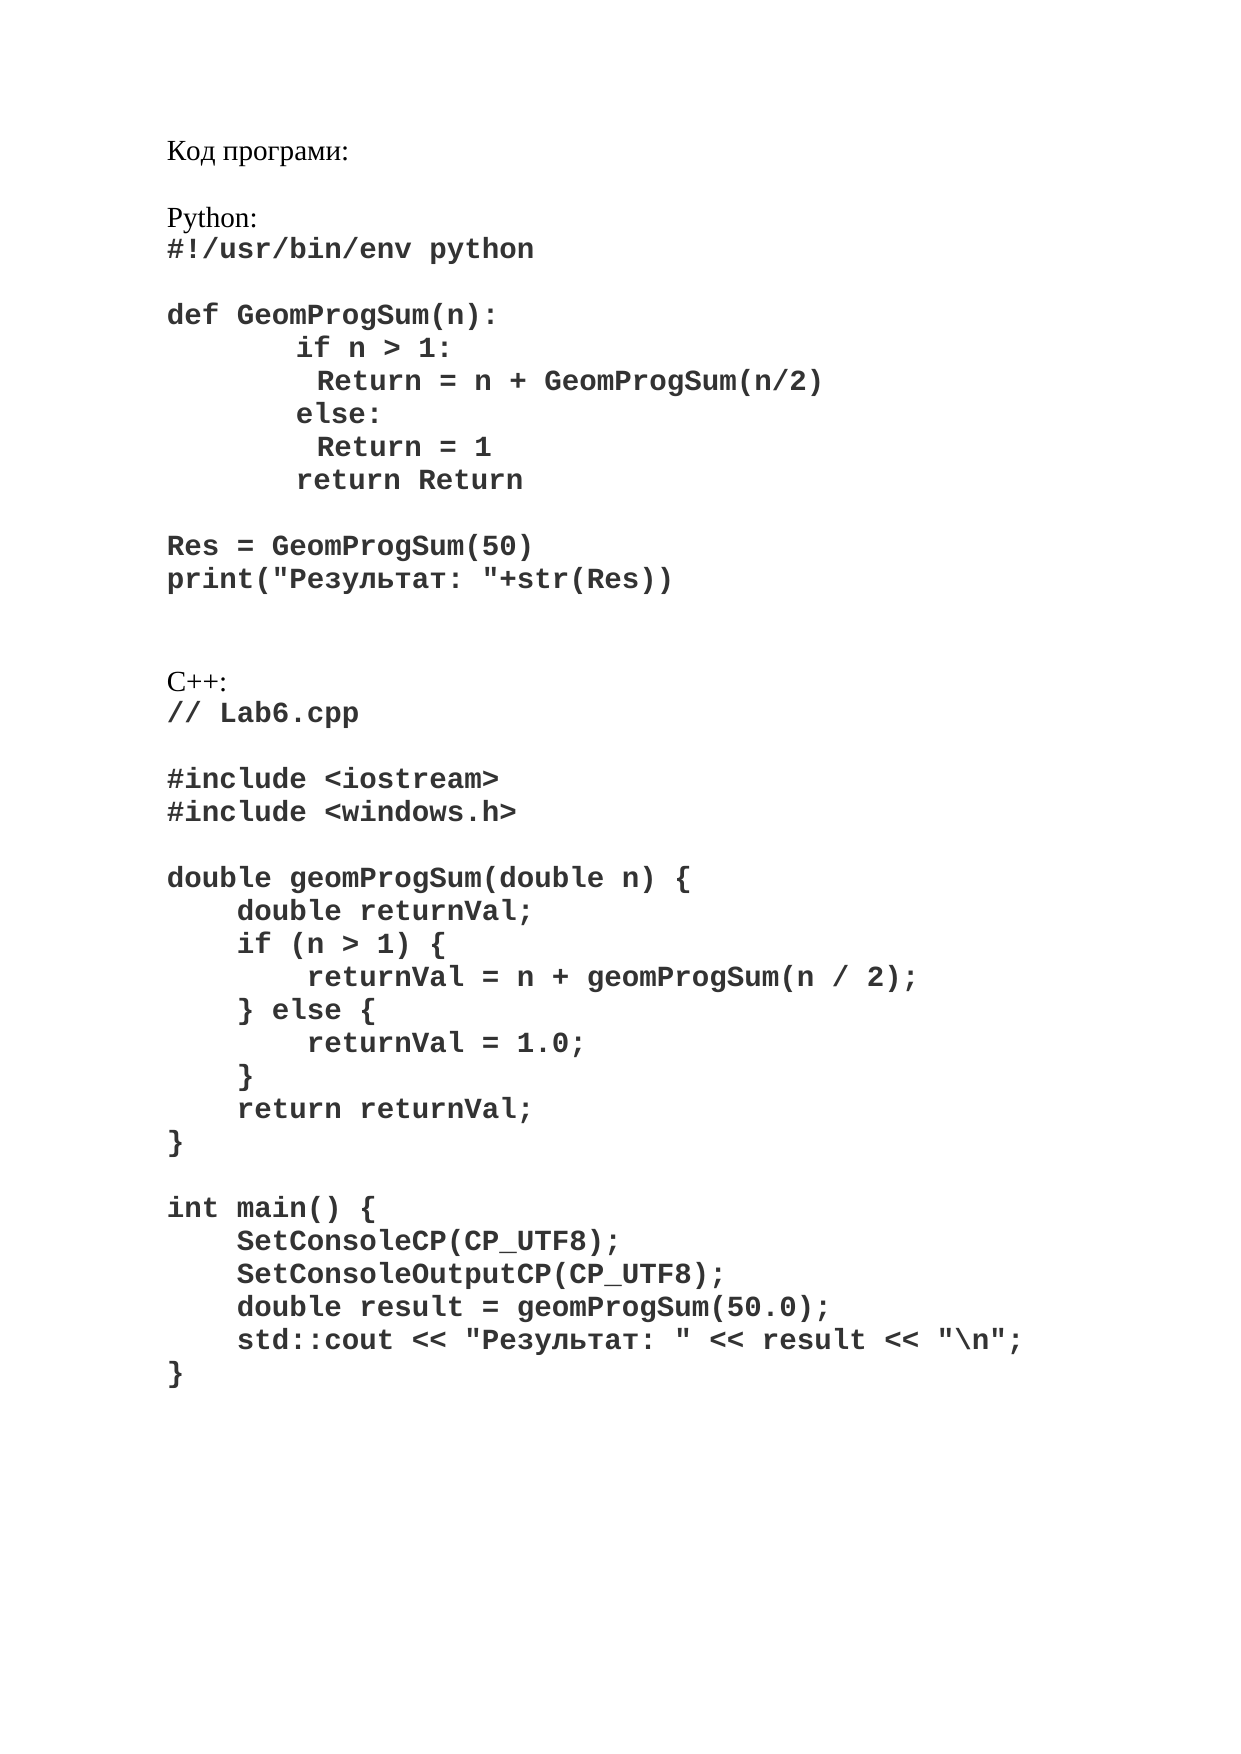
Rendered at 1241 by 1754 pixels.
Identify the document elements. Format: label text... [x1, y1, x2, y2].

text Return = n + GeomProgSum(n/2) [167, 366, 1163, 399]
text Return = 1 [167, 432, 1163, 465]
text SetConsoleCP(CP_UTF8); [167, 1226, 1163, 1259]
text if n > 1: [167, 333, 1163, 366]
text return Return [167, 465, 1163, 498]
text double returnVal; [167, 896, 1163, 929]
text C++: [167, 664, 1163, 698]
text def GeomProgSum(n): [167, 300, 1163, 333]
text #include <windows.h> [167, 797, 1163, 830]
text Python: [167, 200, 1163, 234]
text if (n > 1) { [167, 929, 1163, 962]
text double geomProgSum(double n) { [167, 863, 1163, 896]
text int main() { [167, 1193, 1163, 1226]
text else: [167, 399, 1163, 432]
text #!/usr/bin/env python [167, 234, 1163, 267]
text } [167, 1127, 1163, 1160]
text double result = geomProgSum(50.0); [167, 1292, 1163, 1325]
text returnVal = 1.0; [167, 1028, 1163, 1061]
text print("Результат: "+str(Res)) [167, 564, 1163, 597]
text Код програми: [167, 133, 1163, 167]
text } else { [167, 995, 1163, 1028]
text } [167, 1061, 1163, 1094]
text SetConsoleOutputCP(CP_UTF8); [167, 1259, 1163, 1292]
text returnVal = n + geomProgSum(n / 2); [167, 962, 1163, 995]
text std::cout << "Результат: " << result << "\n"; [167, 1325, 1163, 1358]
text return returnVal; [167, 1094, 1163, 1127]
text #include <iostream> [167, 764, 1163, 797]
text } [167, 1358, 1163, 1391]
text Res = GeomProgSum(50) [167, 531, 1163, 564]
text // Lab6.cpp [167, 698, 1163, 731]
